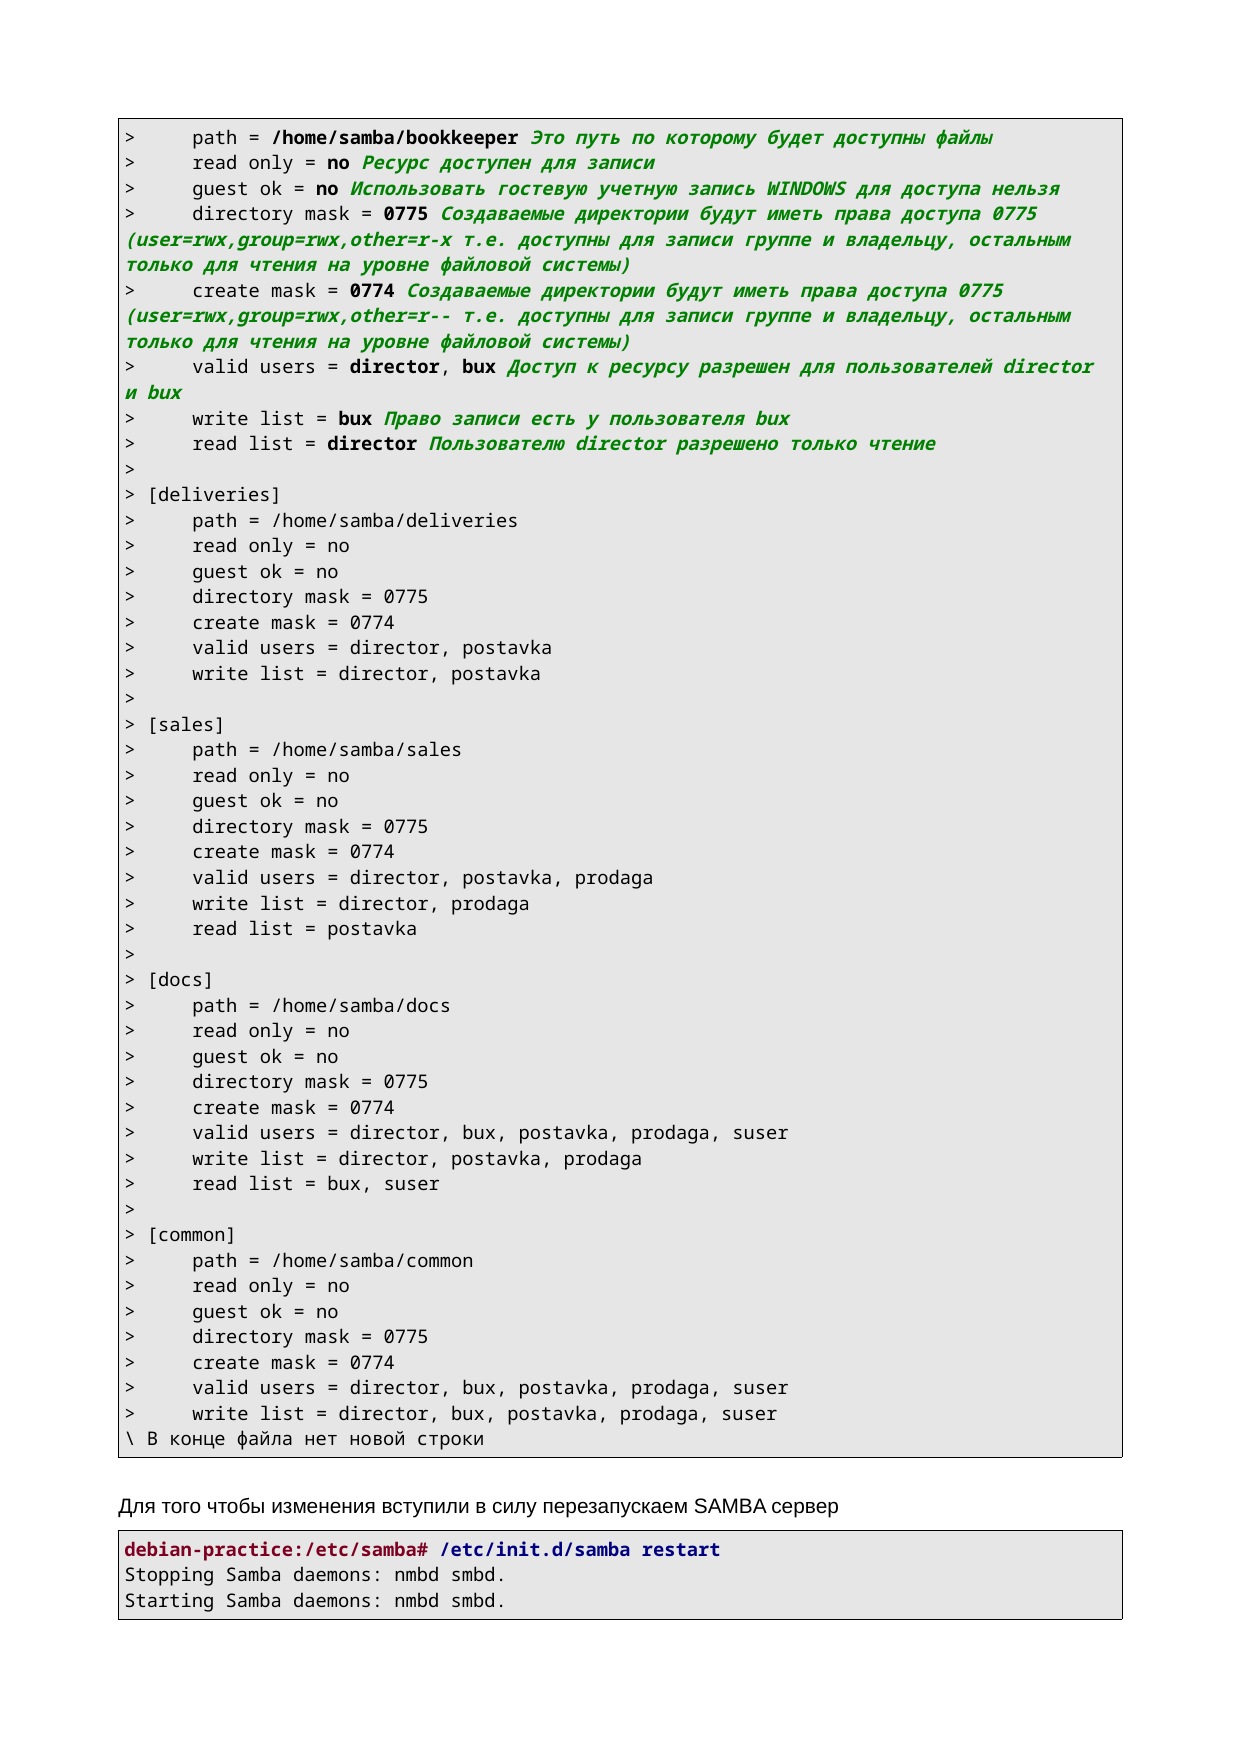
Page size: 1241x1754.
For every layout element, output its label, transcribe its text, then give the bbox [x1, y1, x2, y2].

text > directory mask = 0775 [119, 1062, 1122, 1088]
text > read only = no [119, 756, 1122, 782]
text Stopping Samba daemons: nmbd smbd. [119, 1556, 1122, 1581]
text > path = /home/samba/sales [119, 731, 1122, 756]
text > [119, 450, 1122, 475]
text > write list = bux Право записи есть у пользователя bux [119, 399, 1122, 424]
text Для того чтобы изменения вступили в силу перезапускаем SAMBA сервер [118, 1494, 1122, 1518]
text > read list = postavka [119, 909, 1122, 935]
text > [docs] [119, 960, 1122, 986]
text > valid users = director, bux Доступ к ресурсу разрешен для пользователей director и bux [119, 348, 1122, 399]
text > create mask = 0774 [119, 833, 1122, 858]
text > guest ok = no Использовать гостевую учетную запись WINDOWS для доступа нельзя [119, 169, 1122, 195]
text > write list = director, prodaga [119, 884, 1122, 909]
text > directory mask = 0775 [119, 577, 1122, 603]
text > read only = no [119, 1011, 1122, 1037]
text > valid users = director, bux, postavka, prodaga, suser [119, 1369, 1122, 1394]
text Starting Samba daemons: nmbd smbd. [119, 1581, 1122, 1619]
text > read list = bux, suser [119, 1164, 1122, 1190]
text > [119, 679, 1122, 705]
text > path = /home/samba/bookkeeper Это путь по которому будет доступны файлы [119, 119, 1122, 144]
text debian-practice:/etc/samba# /etc/init.d/samba restart [119, 1531, 1122, 1556]
text > path = /home/samba/common [119, 1241, 1122, 1267]
text > path = /home/samba/docs [119, 986, 1122, 1011]
text > path = /home/samba/deliveries [119, 501, 1122, 526]
text > write list = director, bux, postavka, prodaga, suser [119, 1394, 1122, 1420]
text > valid users = director, postavka, prodaga [119, 858, 1122, 884]
text > create mask = 0774 [119, 1343, 1122, 1369]
text > directory mask = 0775 [119, 1318, 1122, 1343]
text > directory mask = 0775 Создаваемые директории будут иметь права доступа 0775 (user=rwx,group=rwx,other=r-x т.е. доступны для записи группе и владельцу, остальным только для чтения на уровне файловой системы) [119, 195, 1122, 271]
text > read only = no [119, 1267, 1122, 1292]
text > write list = director, postavka [119, 654, 1122, 679]
text > [common] [119, 1216, 1122, 1241]
text > [deliveries] [119, 475, 1122, 501]
text > write list = director, postavka, prodaga [119, 1139, 1122, 1164]
text > guest ok = no [119, 1037, 1122, 1062]
text > read list = director Пользователю director разрешено только чтение [119, 424, 1122, 450]
text > directory mask = 0775 [119, 807, 1122, 833]
text > guest ok = no [119, 552, 1122, 577]
text > valid users = director, postavka [119, 628, 1122, 654]
text > create mask = 0774 [119, 1088, 1122, 1113]
text > [119, 1190, 1122, 1216]
text > read only = no [119, 526, 1122, 552]
text \ В конце файла нет новой строки [119, 1420, 1122, 1457]
text > create mask = 0774 [119, 603, 1122, 628]
text > [119, 935, 1122, 960]
text > [sales] [119, 705, 1122, 731]
text > guest ok = no [119, 1292, 1122, 1318]
text > valid users = director, bux, postavka, prodaga, suser [119, 1113, 1122, 1139]
text > create mask = 0774 Создаваемые директории будут иметь права доступа 0775 (user=rwx,group=rwx,other=r-- т.е. доступны для записи группе и владельцу, остальным только для чтения на уровне файловой системы) [119, 271, 1122, 348]
text > guest ok = no [119, 782, 1122, 807]
text > read only = no Ресурс доступен для записи [119, 144, 1122, 169]
